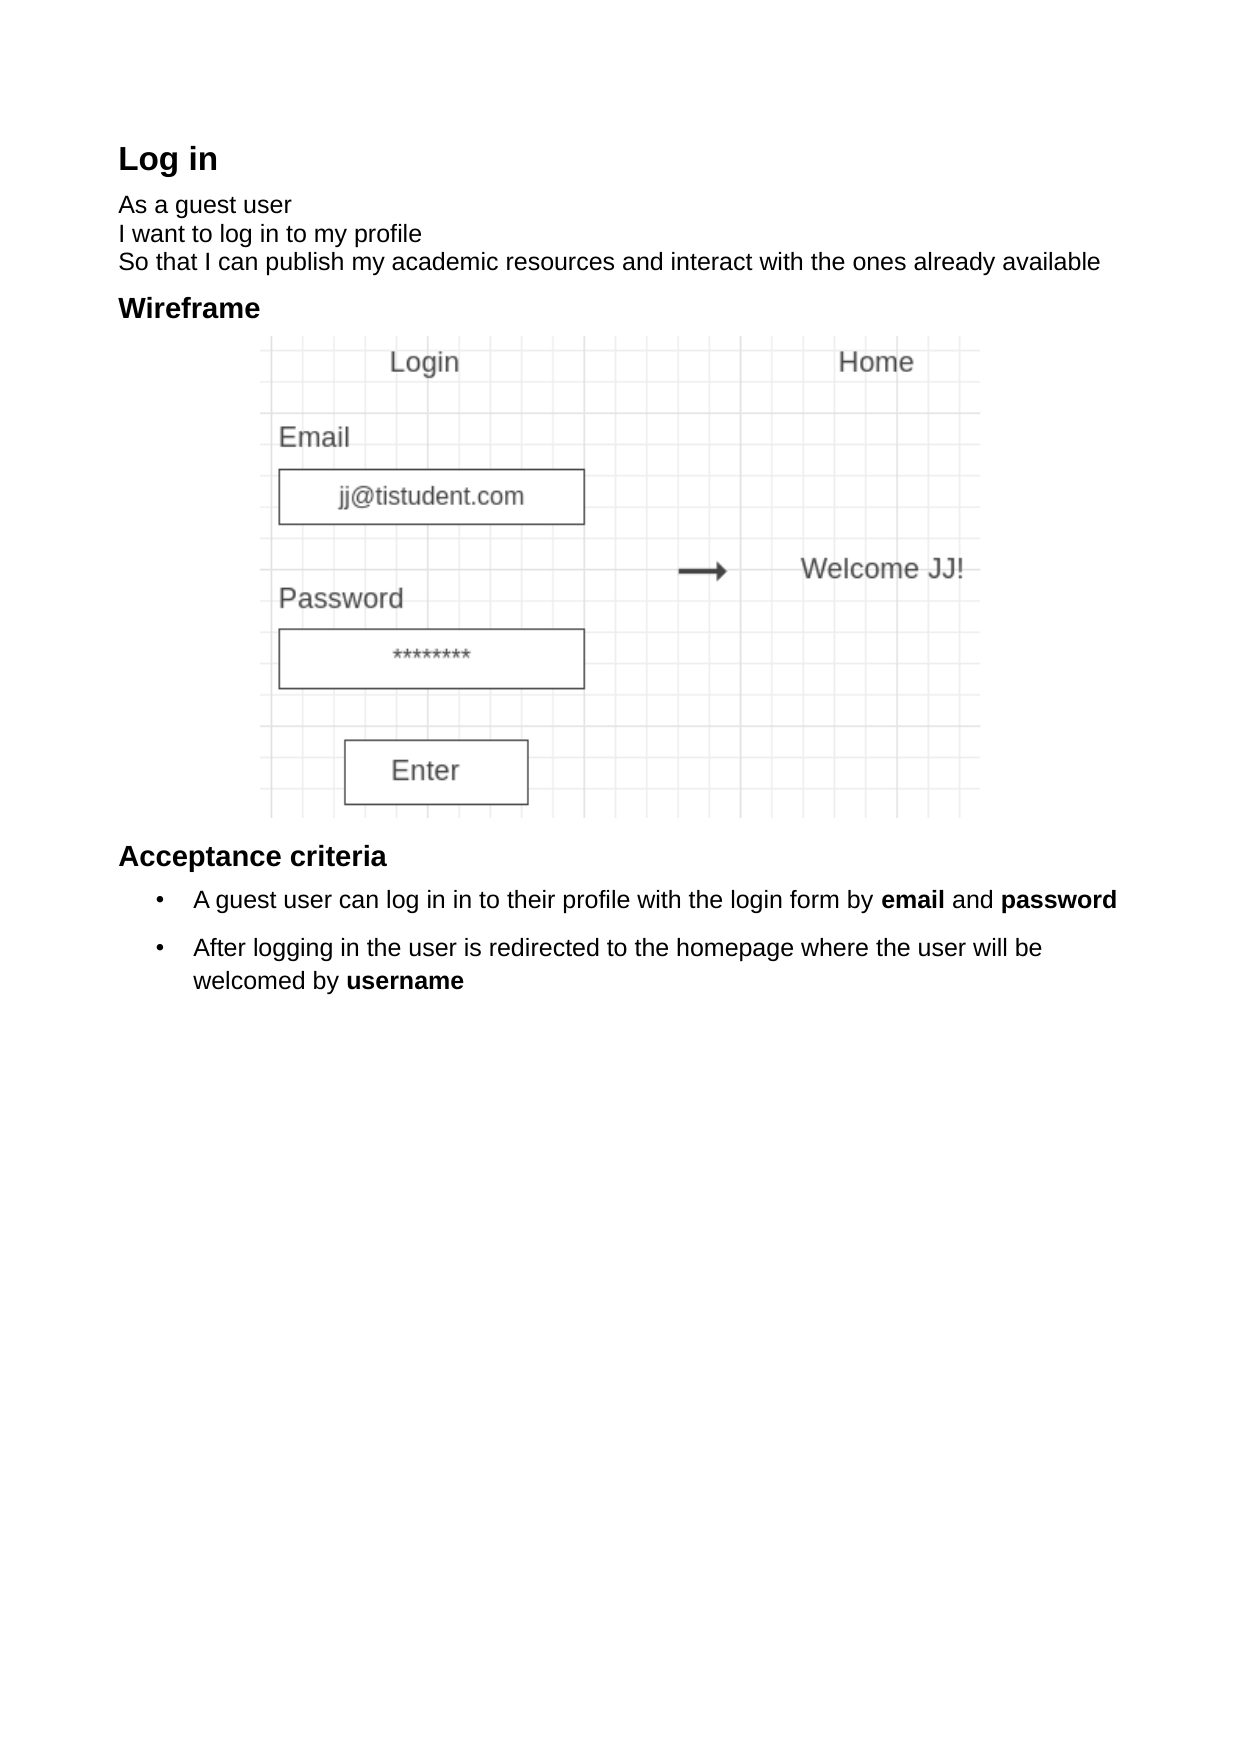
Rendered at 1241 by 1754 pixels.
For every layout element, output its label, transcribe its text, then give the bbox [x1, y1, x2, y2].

picture [260, 336, 981, 818]
subtitle Wireframe [118, 291, 1122, 324]
list A guest user can log in in to their profile with the login form by email and password [156, 885, 1122, 914]
text As a guest user I want to log in to my profile So that I can publish my academic resources and interact with the ones already available [118, 190, 1122, 276]
subtitle Acceptance criteria [118, 839, 1122, 873]
subtitle Log in [118, 139, 1122, 177]
list After logging in the user is redirected to the homepage where the user will be welcomed by username [156, 933, 1122, 995]
